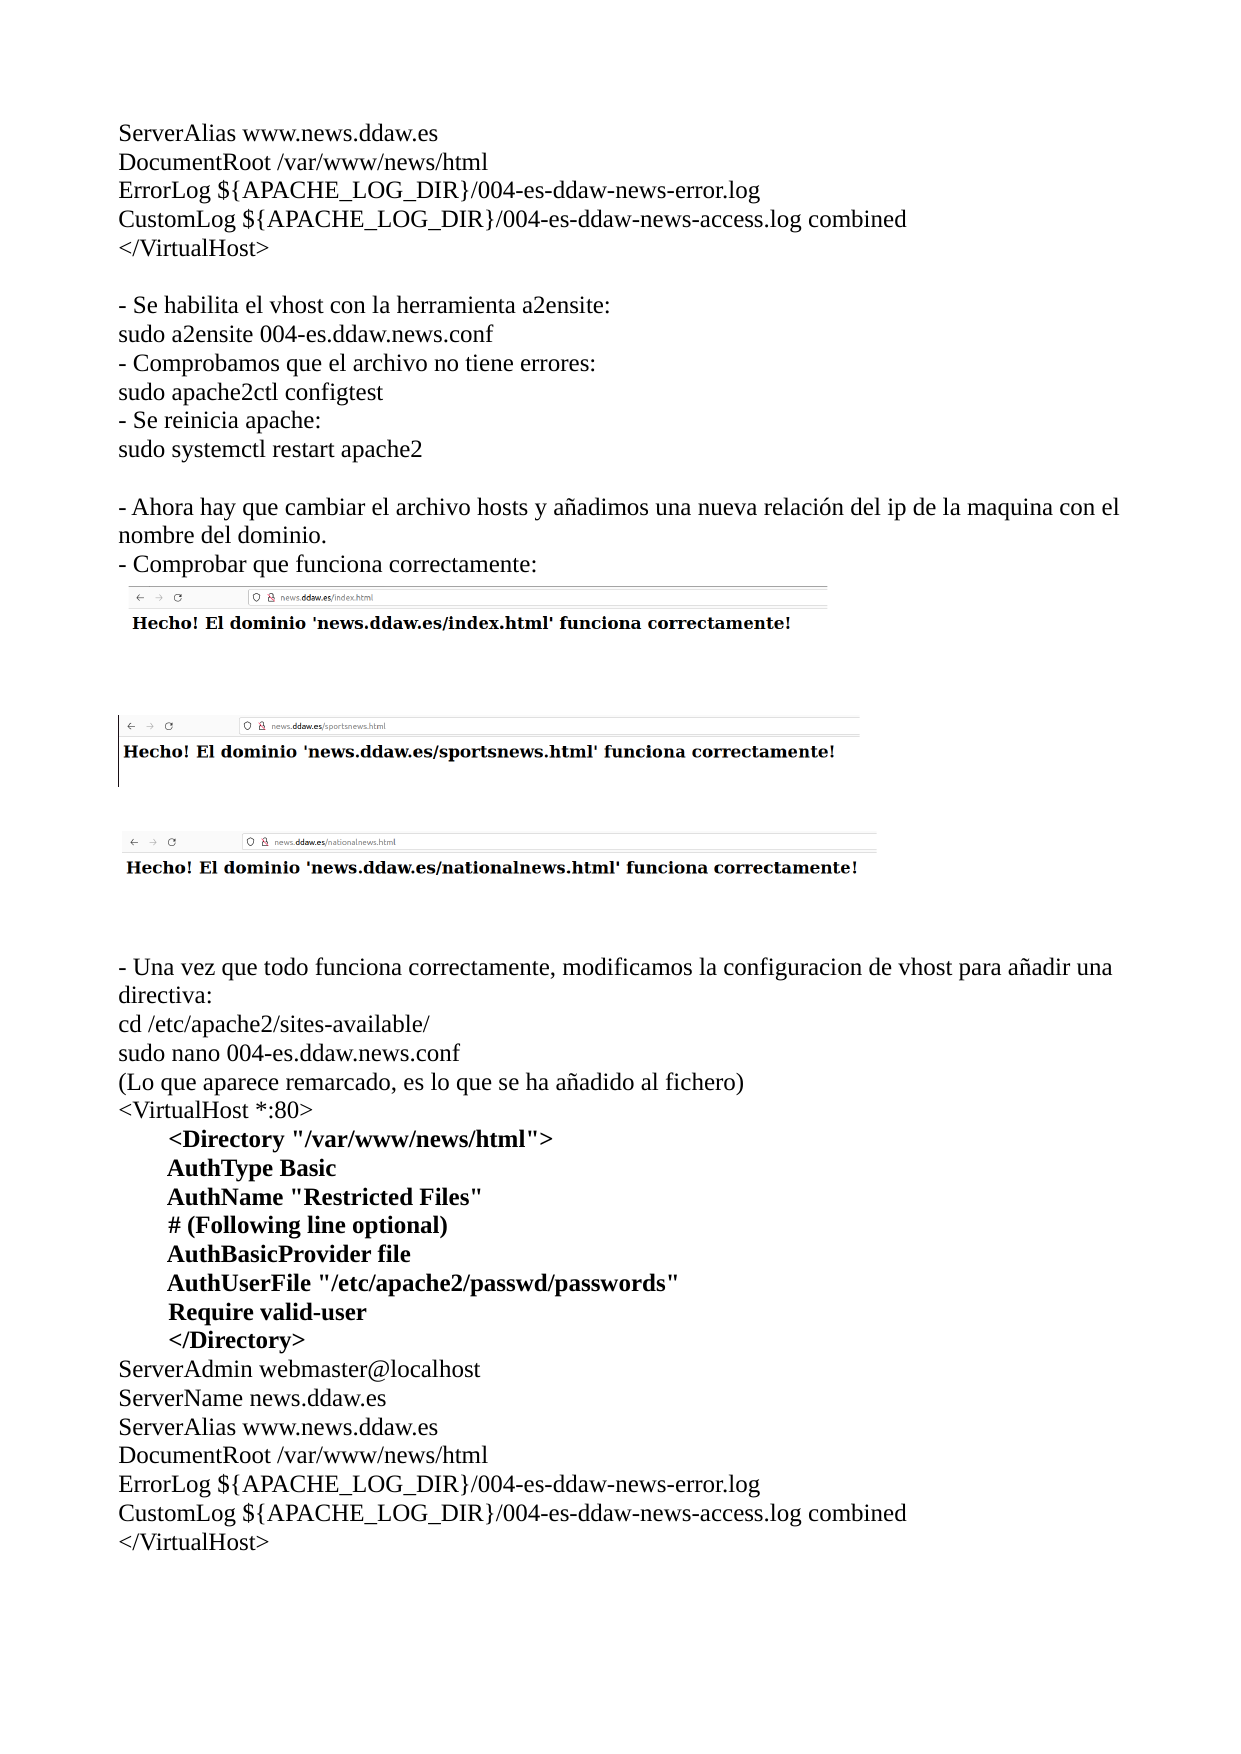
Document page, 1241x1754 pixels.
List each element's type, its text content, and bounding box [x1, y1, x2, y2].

text sudo nano 004-es.ddaw.news.conf [118, 1038, 1122, 1067]
text (Lo que aparece remarcado, es lo que se ha añadido al fichero) [118, 1067, 1122, 1096]
text AuthUserFile "/etc/apache2/passwd/passwords" [118, 1268, 1122, 1297]
picture [128, 586, 828, 688]
text </VirtualHost> [118, 233, 1122, 262]
text <VirtualHost *:80> [118, 1096, 1122, 1124]
text - Se habilita el vhost con la herramienta a2ensite: [118, 291, 1122, 319]
text - Se reinicia apache: [118, 406, 1122, 434]
text ErrorLog ${APACHE_LOG_DIR}/004-es-ddaw-news-error.log [118, 1469, 1122, 1498]
text - Comprobamos que el archivo no tiene errores: [118, 348, 1122, 377]
text ErrorLog ${APACHE_LOG_DIR}/004-es-ddaw-news-error.log [118, 176, 1122, 204]
text ServerAdmin webmaster@localhost [118, 1354, 1122, 1383]
picture [118, 715, 860, 787]
text CustomLog ${APACHE_LOG_DIR}/004-es-ddaw-news-access.log combined [118, 1498, 1122, 1527]
text # (Following line optional) [118, 1211, 1122, 1239]
text CustomLog ${APACHE_LOG_DIR}/004-es-ddaw-news-access.log combined [118, 204, 1122, 233]
text AuthBasicProvider file [118, 1239, 1122, 1268]
text DocumentRoot /var/www/news/html [118, 1441, 1122, 1469]
text </VirtualHost> [118, 1527, 1122, 1556]
text - Ahora hay que cambiar el archivo hosts y añadimos una nueva relación del ip de la maquina con el nombre del dominio. [118, 492, 1122, 549]
text - Comprobar que funciona correctamente: [118, 549, 1122, 578]
picture [122, 831, 877, 898]
text sudo apache2ctl configtest [118, 377, 1122, 406]
text Require valid-user [118, 1297, 1122, 1326]
text <Directory "/var/www/news/html"> [118, 1124, 1122, 1153]
text ServerName news.ddaw.es [118, 1383, 1122, 1412]
text sudo systemctl restart apache2 [118, 434, 1122, 463]
text DocumentRoot /var/www/news/html [118, 147, 1122, 176]
text ServerAlias www.news.ddaw.es [118, 118, 1122, 147]
text AuthType Basic [118, 1153, 1122, 1182]
text AuthName "Restricted Files" [118, 1182, 1122, 1211]
text ServerAlias www.news.ddaw.es [118, 1412, 1122, 1441]
text - Una vez que todo funciona correctamente, modificamos la configuracion de vhost para añadir una directiva: [118, 952, 1122, 1009]
text sudo a2ensite 004-es.ddaw.news.conf [118, 319, 1122, 348]
text </Directory> [118, 1326, 1122, 1354]
text cd /etc/apache2/sites-available/ [118, 1009, 1122, 1038]
